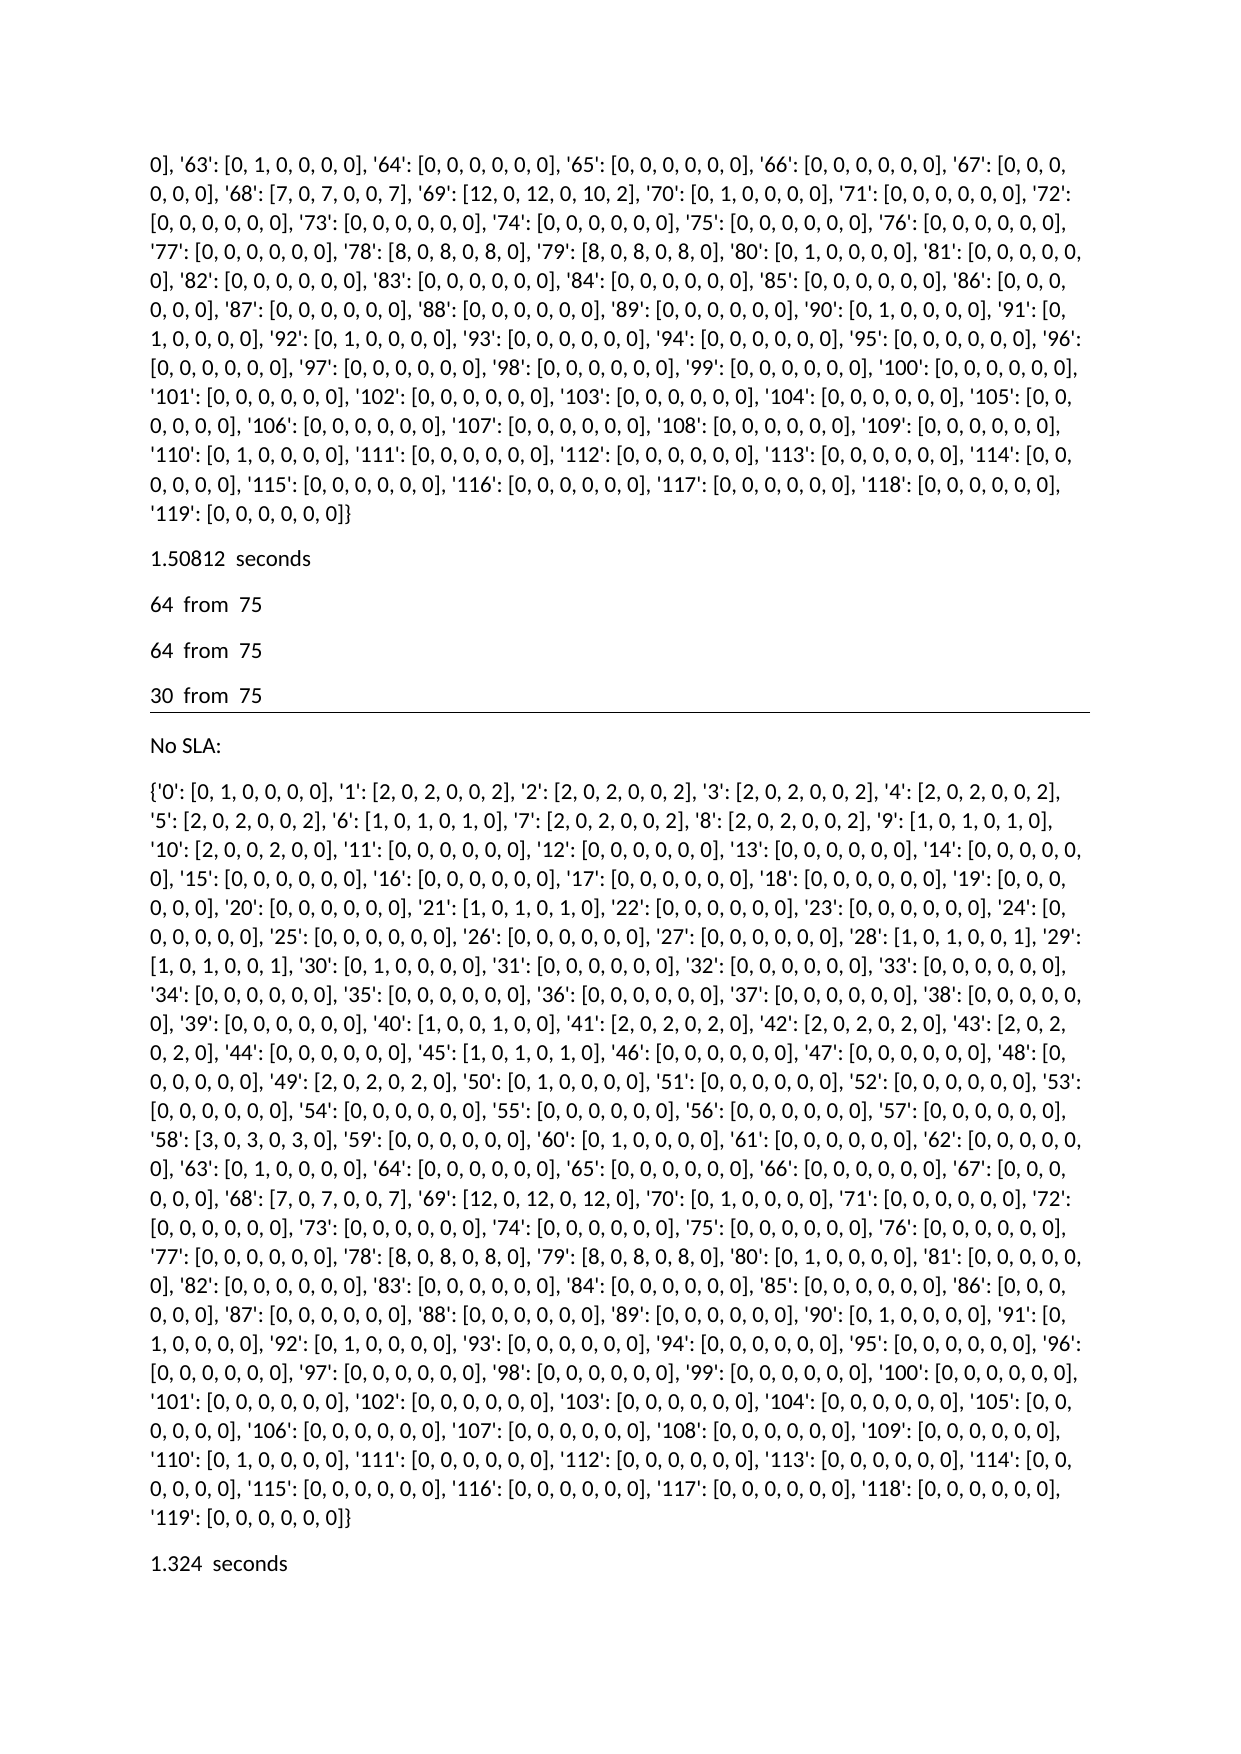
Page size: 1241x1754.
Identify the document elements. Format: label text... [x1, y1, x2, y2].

text {'0': [0, 1, 0, 0, 0, 0], '1': [2, 0, 2, 0, 0, 2], '2': [2, 0, 2, 0, 0, 2], '3': [2, 0, 2, 0, 0, 2], '4': [2, 0, 2, 0, 0, 2], '5': [2, 0, 2, 0, 0, 2], '6': [1, 0, 1, 0, 1, 0], '7': [2, 0, 2, 0, 0, 2], '8': [2, 0, 2, 0, 0, 2], '9': [1, 0, 1, 0, 1, 0], '10': [2, 0, 0, 2, 0, 0], '11': [0, 0, 0, 0, 0, 0], '12': [0, 0, 0, 0, 0, 0], '13': [0, 0, 0, 0, 0, 0], '14': [0, 0, 0, 0, 0, 0], '15': [0, 0, 0, 0, 0, 0], '16': [0, 0, 0, 0, 0, 0], '17': [0, 0, 0, 0, 0, 0], '18': [0, 0, 0, 0, 0, 0], '19': [0, 0, 0, 0, 0, 0], '20': [0, 0, 0, 0, 0, 0], '21': [1, 0, 1, 0, 1, 0], '22': [0, 0, 0, 0, 0, 0], '23': [0, 0, 0, 0, 0, 0], '24': [0, 0, 0, 0, 0, 0], '25': [0, 0, 0, 0, 0, 0], '26': [0, 0, 0, 0, 0, 0], '27': [0, 0, 0, 0, 0, 0], '28': [1, 0, 1, 0, 0, 1], '29': [1, 0, 1, 0, 0, 1], '30': [0, 1, 0, 0, 0, 0], '31': [0, 0, 0, 0, 0, 0], '32': [0, 0, 0, 0, 0, 0], '33': [0, 0, 0, 0, 0, 0], '34': [0, 0, 0, 0, 0, 0], '35': [0, 0, 0, 0, 0, 0], '36': [0, 0, 0, 0, 0, 0], '37': [0, 0, 0, 0, 0, 0], '38': [0, 0, 0, 0, 0, 0], '39': [0, 0, 0, 0, 0, 0], '40': [1, 0, 0, 1, 0, 0], '41': [2, 0, 2, 0, 2, 0], '42': [2, 0, 2, 0, 2, 0], '43': [2, 0, 2, 0, 2, 0], '44': [0, 0, 0, 0, 0, 0], '45': [1, 0, 1, 0, 1, 0], '46': [0, 0, 0, 0, 0, 0], '47': [0, 0, 0, 0, 0, 0], '48': [0, 0, 0, 0, 0, 0], '49': [2, 0, 2, 0, 2, 0], '50': [0, 1, 0, 0, 0, 0], '51': [0, 0, 0, 0, 0, 0], '52': [0, 0, 0, 0, 0, 0], '53': [0, 0, 0, 0, 0, 0], '54': [0, 0, 0, 0, 0, 0], '55': [0, 0, 0, 0, 0, 0], '56': [0, 0, 0, 0, 0, 0], '57': [0, 0, 0, 0, 0, 0], '58': [3, 0, 3, 0, 3, 0], '59': [0, 0, 0, 0, 0, 0], '60': [0, 1, 0, 0, 0, 0], '61': [0, 0, 0, 0, 0, 0], '62': [0, 0, 0, 0, 0, 0], '63': [0, 1, 0, 0, 0, 0], '64': [0, 0, 0, 0, 0, 0], '65': [0, 0, 0, 0, 0, 0], '66': [0, 0, 0, 0, 0, 0], '67': [0, 0, 0, 0, 0, 0], '68': [7, 0, 7, 0, 0, 7], '69': [12, 0, 12, 0, 12, 0], '70': [0, 1, 0, 0, 0, 0], '71': [0, 0, 0, 0, 0, 0], '72': [0, 0, 0, 0, 0, 0], '73': [0, 0, 0, 0, 0, 0], '74': [0, 0, 0, 0, 0, 0], '75': [0, 0, 0, 0, 0, 0], '76': [0, 0, 0, 0, 0, 0], '77': [0, 0, 0, 0, 0, 0], '78': [8, 0, 8, 0, 8, 0], '79': [8, 0, 8, 0, 8, 0], '80': [0, 1, 0, 0, 0, 0], '81': [0, 0, 0, 0, 0, 0], '82': [0, 0, 0, 0, 0, 0], '83': [0, 0, 0, 0, 0, 0], '84': [0, 0, 0, 0, 0, 0], '85': [0, 0, 0, 0, 0, 0], '86': [0, 0, 0, 0, 0, 0], '87': [0, 0, 0, 0, 0, 0], '88': [0, 0, 0, 0, 0, 0], '89': [0, 0, 0, 0, 0, 0], '90': [0, 1, 0, 0, 0, 0], '91': [0, 1, 0, 0, 0, 0], '92': [0, 1, 0, 0, 0, 0], '93': [0, 0, 0, 0, 0, 0], '94': [0, 0, 0, 0, 0, 0], '95': [0, 0, 0, 0, 0, 0], '96': [0, 0, 0, 0, 0, 0], '97': [0, 0, 0, 0, 0, 0], '98': [0, 0, 0, 0, 0, 0], '99': [0, 0, 0, 0, 0, 0], '100': [0, 0, 0, 0, 0, 0], '101': [0, 0, 0, 0, 0, 0], '102': [0, 0, 0, 0, 0, 0], '103': [0, 0, 0, 0, 0, 0], '104': [0, 0, 0, 0, 0, 0], '105': [0, 0, 0, 0, 0, 0], '106': [0, 0, 0, 0, 0, 0], '107': [0, 0, 0, 0, 0, 0], '108': [0, 0, 0, 0, 0, 0], '109': [0, 0, 0, 0, 0, 0], '110': [0, 1, 0, 0, 0, 0], '111': [0, 0, 0, 0, 0, 0], '112': [0, 0, 0, 0, 0, 0], '113': [0, 0, 0, 0, 0, 0], '114': [0, 0, 0, 0, 0, 0], '115': [0, 0, 0, 0, 0, 0], '116': [0, 0, 0, 0, 0, 0], '117': [0, 0, 0, 0, 0, 0], '118': [0, 0, 0, 0, 0, 0], '119': [0, 0, 0, 0, 0, 0]} [150, 777, 1090, 1531]
text 64 from 75 [150, 636, 1090, 664]
text 1.324 seconds [150, 1549, 1090, 1577]
text 64 from 75 [150, 590, 1090, 618]
text 0], '63': [0, 1, 0, 0, 0, 0], '64': [0, 0, 0, 0, 0, 0], '65': [0, 0, 0, 0, 0, 0], '66': [0, 0, 0, 0, 0, 0], '67': [0, 0, 0, 0, 0, 0], '68': [7, 0, 7, 0, 0, 7], '69': [12, 0, 12, 0, 10, 2], '70': [0, 1, 0, 0, 0, 0], '71': [0, 0, 0, 0, 0, 0], '72': [0, 0, 0, 0, 0, 0], '73': [0, 0, 0, 0, 0, 0], '74': [0, 0, 0, 0, 0, 0], '75': [0, 0, 0, 0, 0, 0], '76': [0, 0, 0, 0, 0, 0], '77': [0, 0, 0, 0, 0, 0], '78': [8, 0, 8, 0, 8, 0], '79': [8, 0, 8, 0, 8, 0], '80': [0, 1, 0, 0, 0, 0], '81': [0, 0, 0, 0, 0, 0], '82': [0, 0, 0, 0, 0, 0], '83': [0, 0, 0, 0, 0, 0], '84': [0, 0, 0, 0, 0, 0], '85': [0, 0, 0, 0, 0, 0], '86': [0, 0, 0, 0, 0, 0], '87': [0, 0, 0, 0, 0, 0], '88': [0, 0, 0, 0, 0, 0], '89': [0, 0, 0, 0, 0, 0], '90': [0, 1, 0, 0, 0, 0], '91': [0, 1, 0, 0, 0, 0], '92': [0, 1, 0, 0, 0, 0], '93': [0, 0, 0, 0, 0, 0], '94': [0, 0, 0, 0, 0, 0], '95': [0, 0, 0, 0, 0, 0], '96': [0, 0, 0, 0, 0, 0], '97': [0, 0, 0, 0, 0, 0], '98': [0, 0, 0, 0, 0, 0], '99': [0, 0, 0, 0, 0, 0], '100': [0, 0, 0, 0, 0, 0], '101': [0, 0, 0, 0, 0, 0], '102': [0, 0, 0, 0, 0, 0], '103': [0, 0, 0, 0, 0, 0], '104': [0, 0, 0, 0, 0, 0], '105': [0, 0, 0, 0, 0, 0], '106': [0, 0, 0, 0, 0, 0], '107': [0, 0, 0, 0, 0, 0], '108': [0, 0, 0, 0, 0, 0], '109': [0, 0, 0, 0, 0, 0], '110': [0, 1, 0, 0, 0, 0], '111': [0, 0, 0, 0, 0, 0], '112': [0, 0, 0, 0, 0, 0], '113': [0, 0, 0, 0, 0, 0], '114': [0, 0, 0, 0, 0, 0], '115': [0, 0, 0, 0, 0, 0], '116': [0, 0, 0, 0, 0, 0], '117': [0, 0, 0, 0, 0, 0], '118': [0, 0, 0, 0, 0, 0], '119': [0, 0, 0, 0, 0, 0]} [150, 150, 1090, 527]
text 30 from 75 [150, 682, 1090, 712]
text No SLA: [150, 731, 1090, 759]
text 1.50812 seconds [150, 544, 1090, 572]
